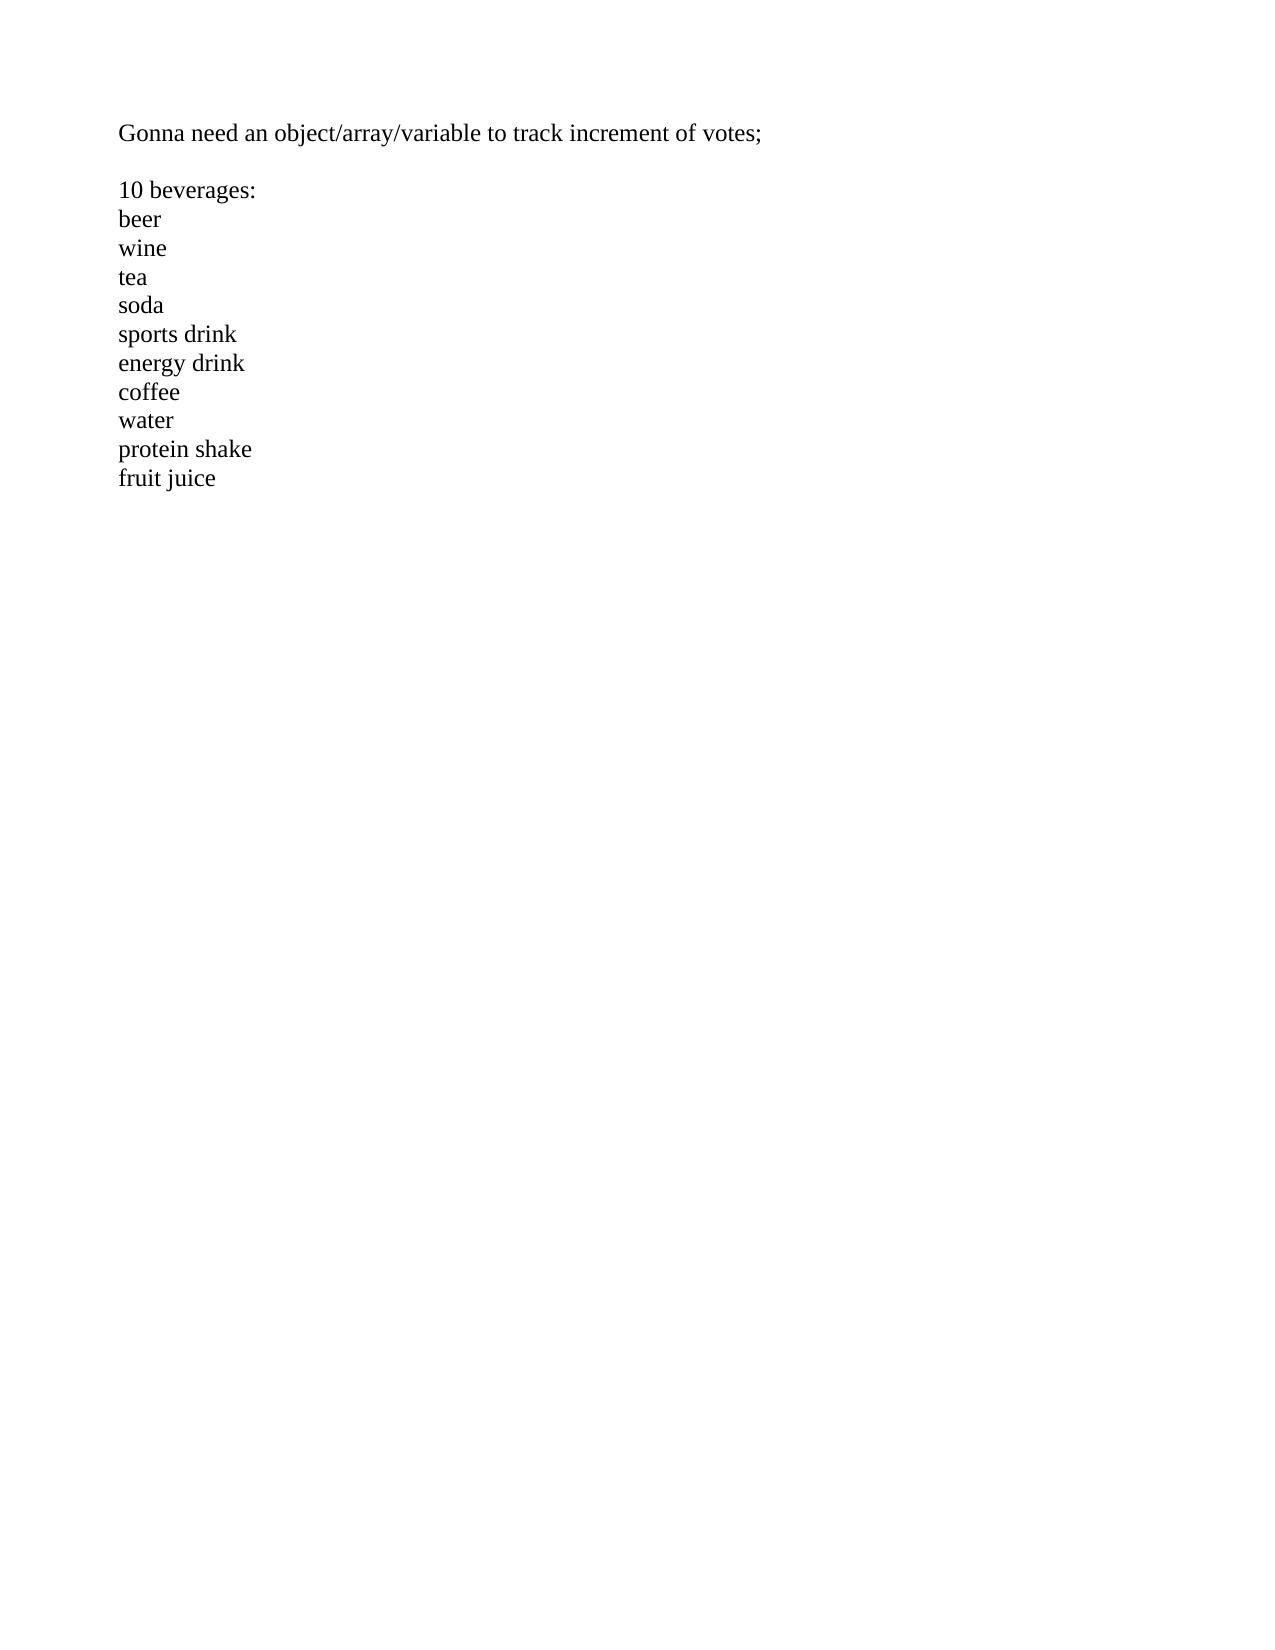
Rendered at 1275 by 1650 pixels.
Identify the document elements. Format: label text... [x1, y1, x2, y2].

text beer [118, 204, 1157, 233]
text fruit juice [118, 463, 1157, 492]
text 10 beverages: [118, 176, 1157, 204]
text tea [118, 262, 1157, 291]
text soda [118, 291, 1157, 319]
text coffee [118, 377, 1157, 406]
text water [118, 406, 1157, 434]
text energy drink [118, 348, 1157, 377]
text wine [118, 233, 1157, 262]
text Gonna need an object/array/variable to track increment of votes; [118, 118, 1157, 147]
text protein shake [118, 434, 1157, 463]
text sports drink [118, 319, 1157, 348]
